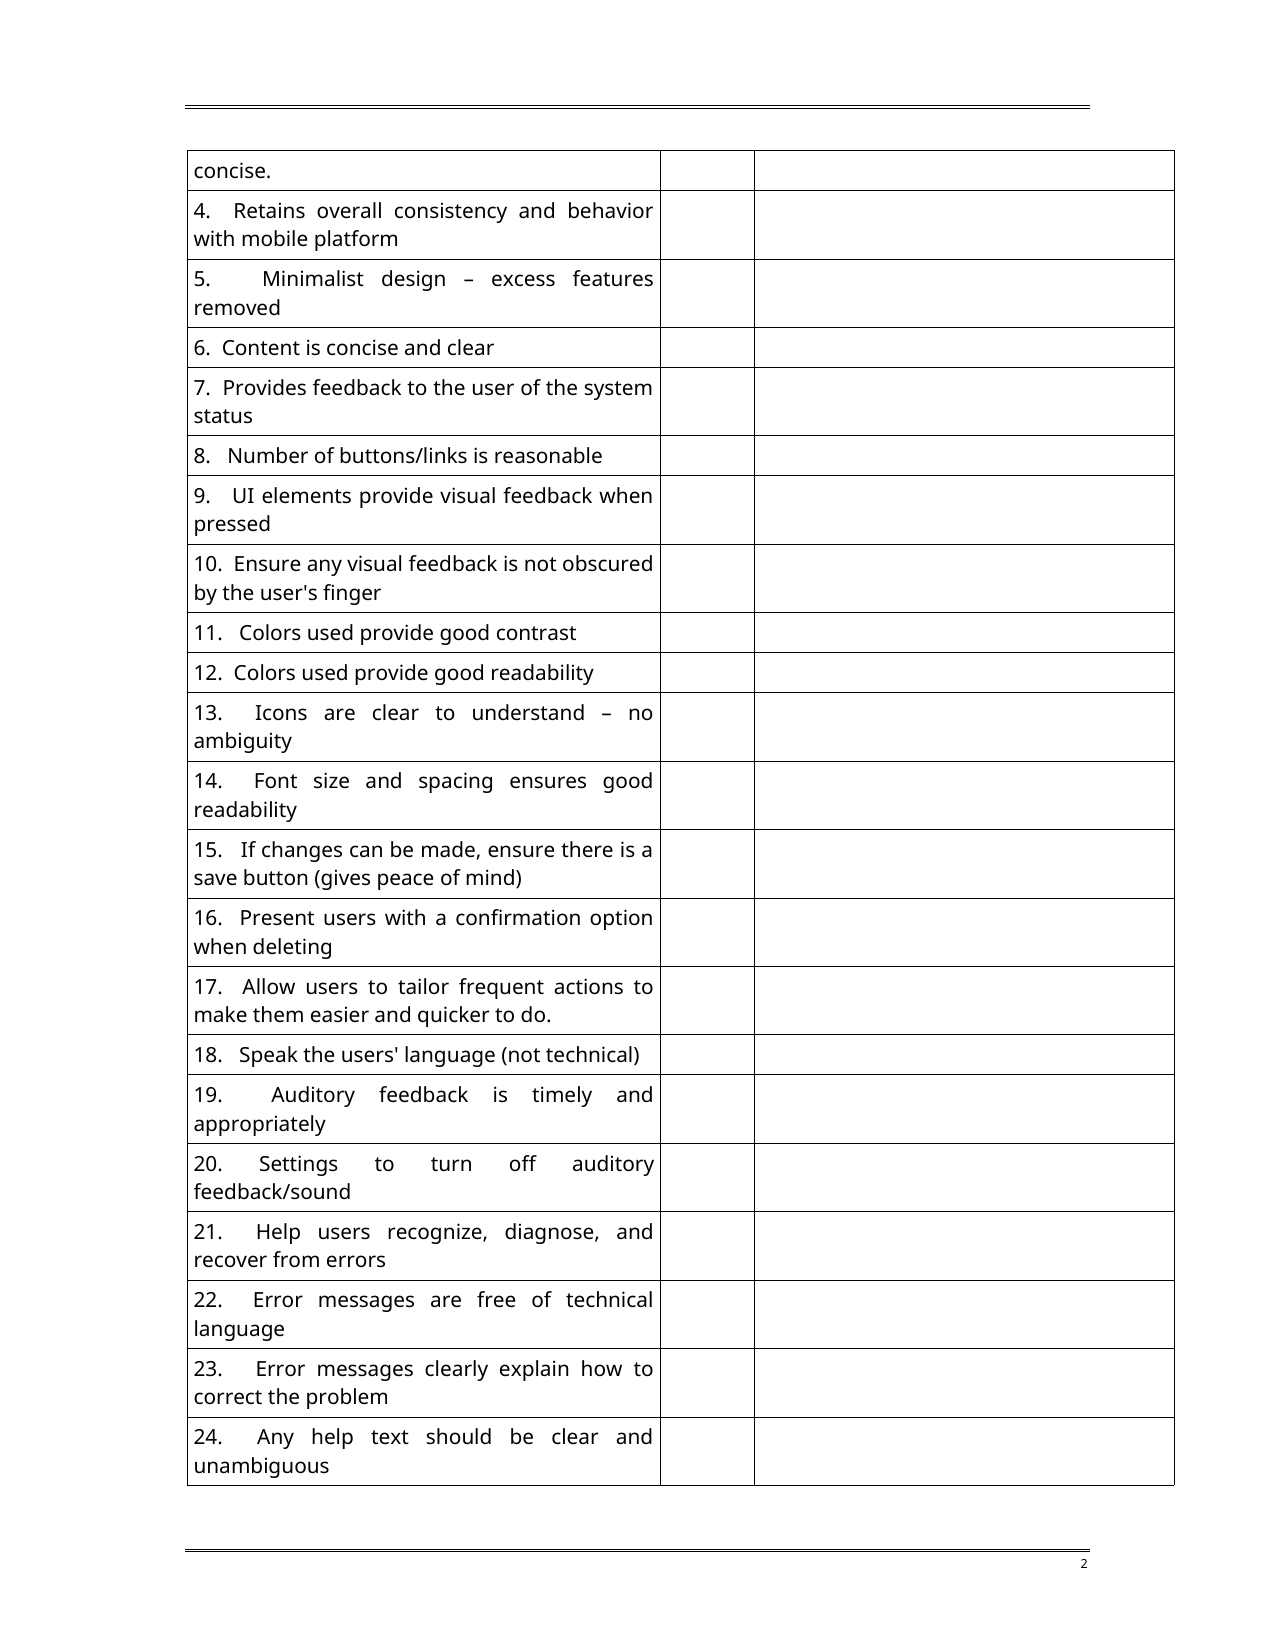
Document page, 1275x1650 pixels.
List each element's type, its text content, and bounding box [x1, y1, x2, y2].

table_cell [661, 1144, 754, 1211]
table_cell [755, 476, 1174, 544]
table_cell [755, 653, 1174, 692]
table_cell 11. Colors used provide good contrast [188, 613, 660, 652]
table_cell [755, 762, 1174, 829]
table_cell [755, 1144, 1174, 1211]
table_cell [661, 830, 754, 897]
table_cell [755, 899, 1174, 966]
table_cell [755, 1349, 1174, 1417]
table_cell 22. Error messages are free of technical language [188, 1281, 660, 1348]
table_cell [755, 191, 1174, 258]
table_cell [661, 1349, 754, 1417]
table_cell [755, 1035, 1174, 1074]
table_cell [661, 151, 754, 190]
table_cell [755, 1418, 1174, 1485]
table_cell 14. Font size and spacing ensures good readability [188, 762, 660, 829]
table_cell [661, 1035, 754, 1074]
table_cell 15. If changes can be made, ensure there is a save button (gives peace of mind) [188, 830, 660, 897]
table_cell [755, 260, 1174, 327]
table_cell [755, 368, 1174, 435]
table_cell concise. [188, 151, 660, 190]
table_cell 16. Present users with a confirmation option when deleting [188, 899, 660, 966]
table_cell [755, 693, 1174, 761]
table_cell [661, 436, 754, 475]
table_cell 12. Colors used provide good readability [188, 653, 660, 692]
table_cell [755, 830, 1174, 897]
table_cell [661, 762, 754, 829]
table_cell [661, 967, 754, 1034]
table_cell [755, 1075, 1174, 1143]
table_cell [661, 191, 754, 258]
table_cell [755, 1212, 1174, 1280]
table_cell 20. Settings to turn off auditory feedback/sound [188, 1144, 660, 1211]
table_cell [661, 693, 754, 761]
table_cell 5. Minimalist design – excess features removed [188, 260, 660, 327]
table_cell 10. Ensure any visual feedback is not obscured by the user's finger [188, 545, 660, 612]
table_cell 7. Provides feedback to the user of the system status [188, 368, 660, 435]
table_cell [661, 899, 754, 966]
table_cell [755, 151, 1174, 190]
table_cell [661, 1075, 754, 1143]
table_cell [661, 1418, 754, 1485]
table_cell 18. Speak the users' language (not technical) [188, 1035, 660, 1074]
table_cell 13. Icons are clear to understand – no ambiguity [188, 693, 660, 761]
table_cell [755, 436, 1174, 475]
table_cell [661, 545, 754, 612]
table_cell 21. Help users recognize, diagnose, and recover from errors [188, 1212, 660, 1280]
table_cell [661, 260, 754, 327]
table_cell 24. Any help text should be clear and unambiguous [188, 1418, 660, 1485]
table_cell [755, 613, 1174, 652]
table_cell [755, 967, 1174, 1034]
table_cell [755, 545, 1174, 612]
table_cell [661, 653, 754, 692]
table_cell 6. Content is concise and clear [188, 328, 660, 367]
table_cell [661, 1212, 754, 1280]
table_cell 19. Auditory feedback is timely and appropriately [188, 1075, 660, 1143]
table_cell [661, 1281, 754, 1348]
table_cell [661, 613, 754, 652]
table_cell 17. Allow users to tailor frequent actions to make them easier and quicker to do. [188, 967, 660, 1034]
table_cell 23. Error messages clearly explain how to correct the problem [188, 1349, 660, 1417]
table_cell [661, 476, 754, 544]
table_cell [755, 1281, 1174, 1348]
table_cell [661, 328, 754, 367]
table_cell [755, 328, 1174, 367]
table_cell 4. Retains overall consistency and behavior with mobile platform [188, 191, 660, 258]
table_cell [661, 368, 754, 435]
table_cell 9. UI elements provide visual feedback when pressed [188, 476, 660, 544]
table_cell 8. Number of buttons/links is reasonable [188, 436, 660, 475]
